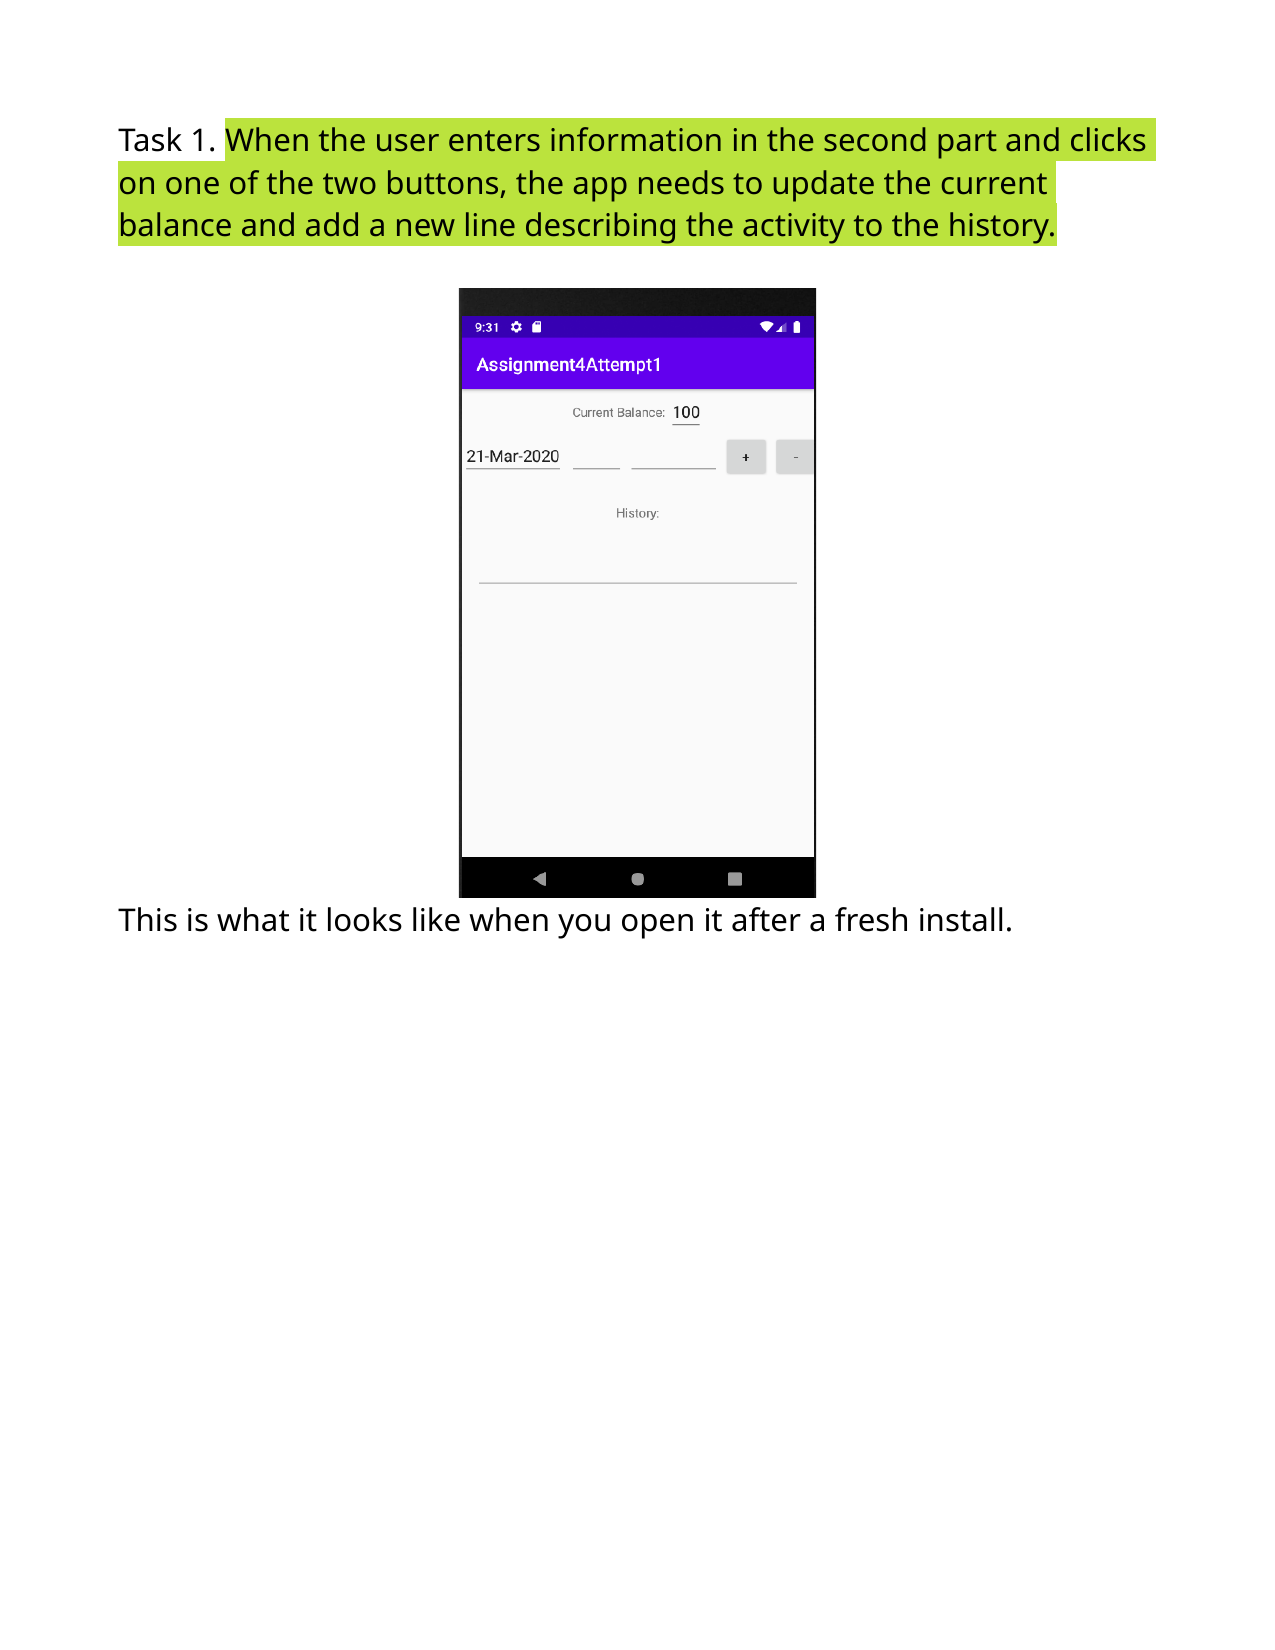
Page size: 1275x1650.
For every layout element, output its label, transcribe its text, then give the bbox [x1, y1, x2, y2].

text Task 1. When the user enters information in the second part and clicks on one of the two buttons, the app needs to update the current balance and add a new line describing the activity to the history. [118, 118, 1157, 246]
text This is what it looks like when you open it after a fresh install. [118, 288, 1157, 940]
picture [458, 288, 817, 898]
